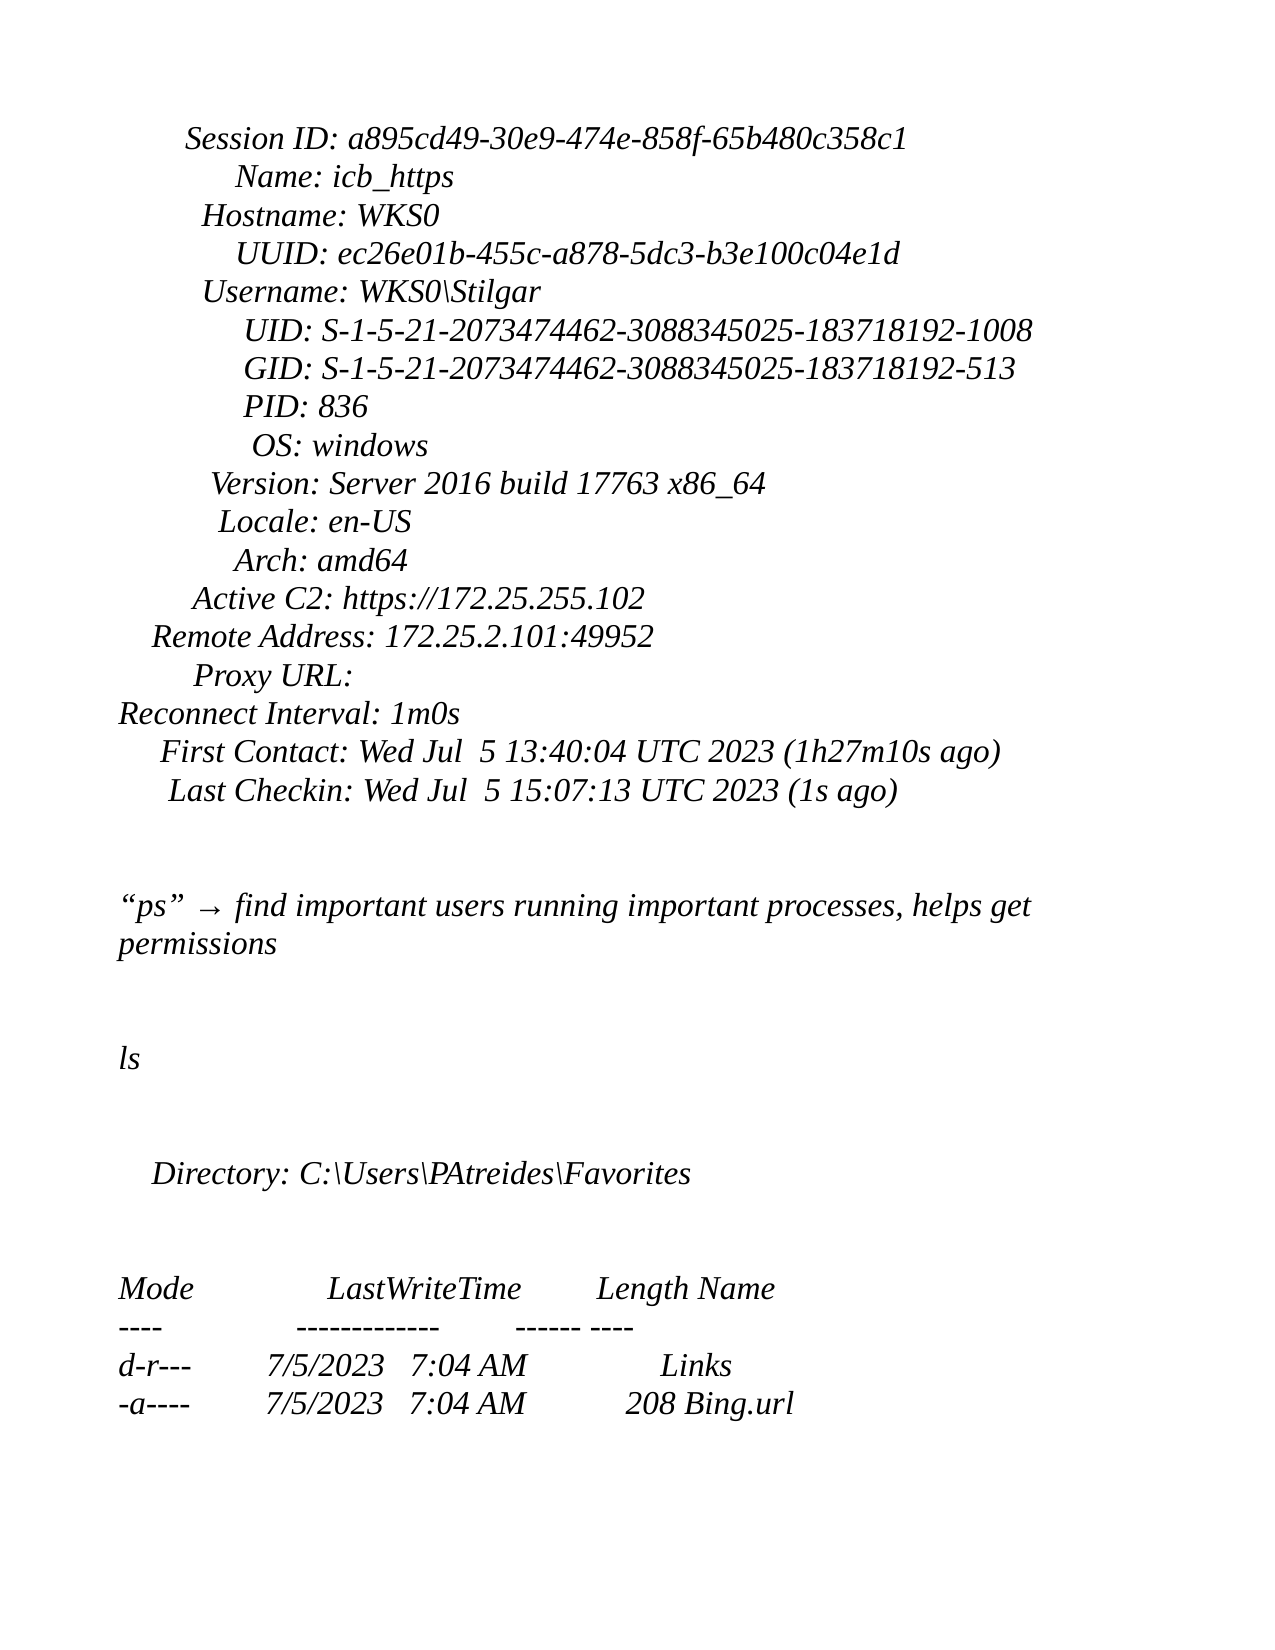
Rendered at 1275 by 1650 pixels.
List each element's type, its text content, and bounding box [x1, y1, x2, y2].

text ---- ------------- ------ ---- [118, 1306, 1157, 1345]
text Hostname: WKS0 [118, 195, 1157, 233]
text OS: windows [118, 425, 1157, 463]
text UID: S-1-5-21-2073474462-3088345025-183718192-1008 [118, 310, 1157, 348]
text Last Checkin: Wed Jul 5 15:07:13 UTC 2023 (1s ago) [118, 770, 1157, 808]
text ls [118, 1038, 1157, 1076]
text Active C2: https://172.25.255.102 [118, 578, 1157, 616]
text GID: S-1-5-21-2073474462-3088345025-183718192-513 [118, 348, 1157, 386]
text Session ID: a895cd49-30e9-474e-858f-65b480c358c1 [118, 118, 1157, 156]
text Name: icb_https [118, 156, 1157, 195]
text Mode LastWriteTime Length Name [118, 1268, 1157, 1306]
text Remote Address: 172.25.2.101:49952 [118, 616, 1157, 655]
text First Contact: Wed Jul 5 13:40:04 UTC 2023 (1h27m10s ago) [118, 731, 1157, 770]
text Version: Server 2016 build 17763 x86_64 [118, 463, 1157, 501]
text Arch: amd64 [118, 540, 1157, 578]
text Proxy URL: [118, 655, 1157, 693]
text -a---- 7/5/2023 7:04 AM 208 Bing.url [118, 1383, 1157, 1421]
text Username: WKS0\Stilgar [118, 271, 1157, 310]
text Locale: en-US [118, 501, 1157, 540]
text PID: 836 [118, 386, 1157, 425]
text Reconnect Interval: 1m0s [118, 693, 1157, 731]
text “ps” → find important users running important processes, helps get permissions [118, 885, 1157, 961]
text Directory: C:\Users\PAtreides\Favorites [118, 1153, 1157, 1191]
text d-r--- 7/5/2023 7:04 AM Links [118, 1345, 1157, 1383]
text UUID: ec26e01b-455c-a878-5dc3-b3e100c04e1d [118, 233, 1157, 271]
